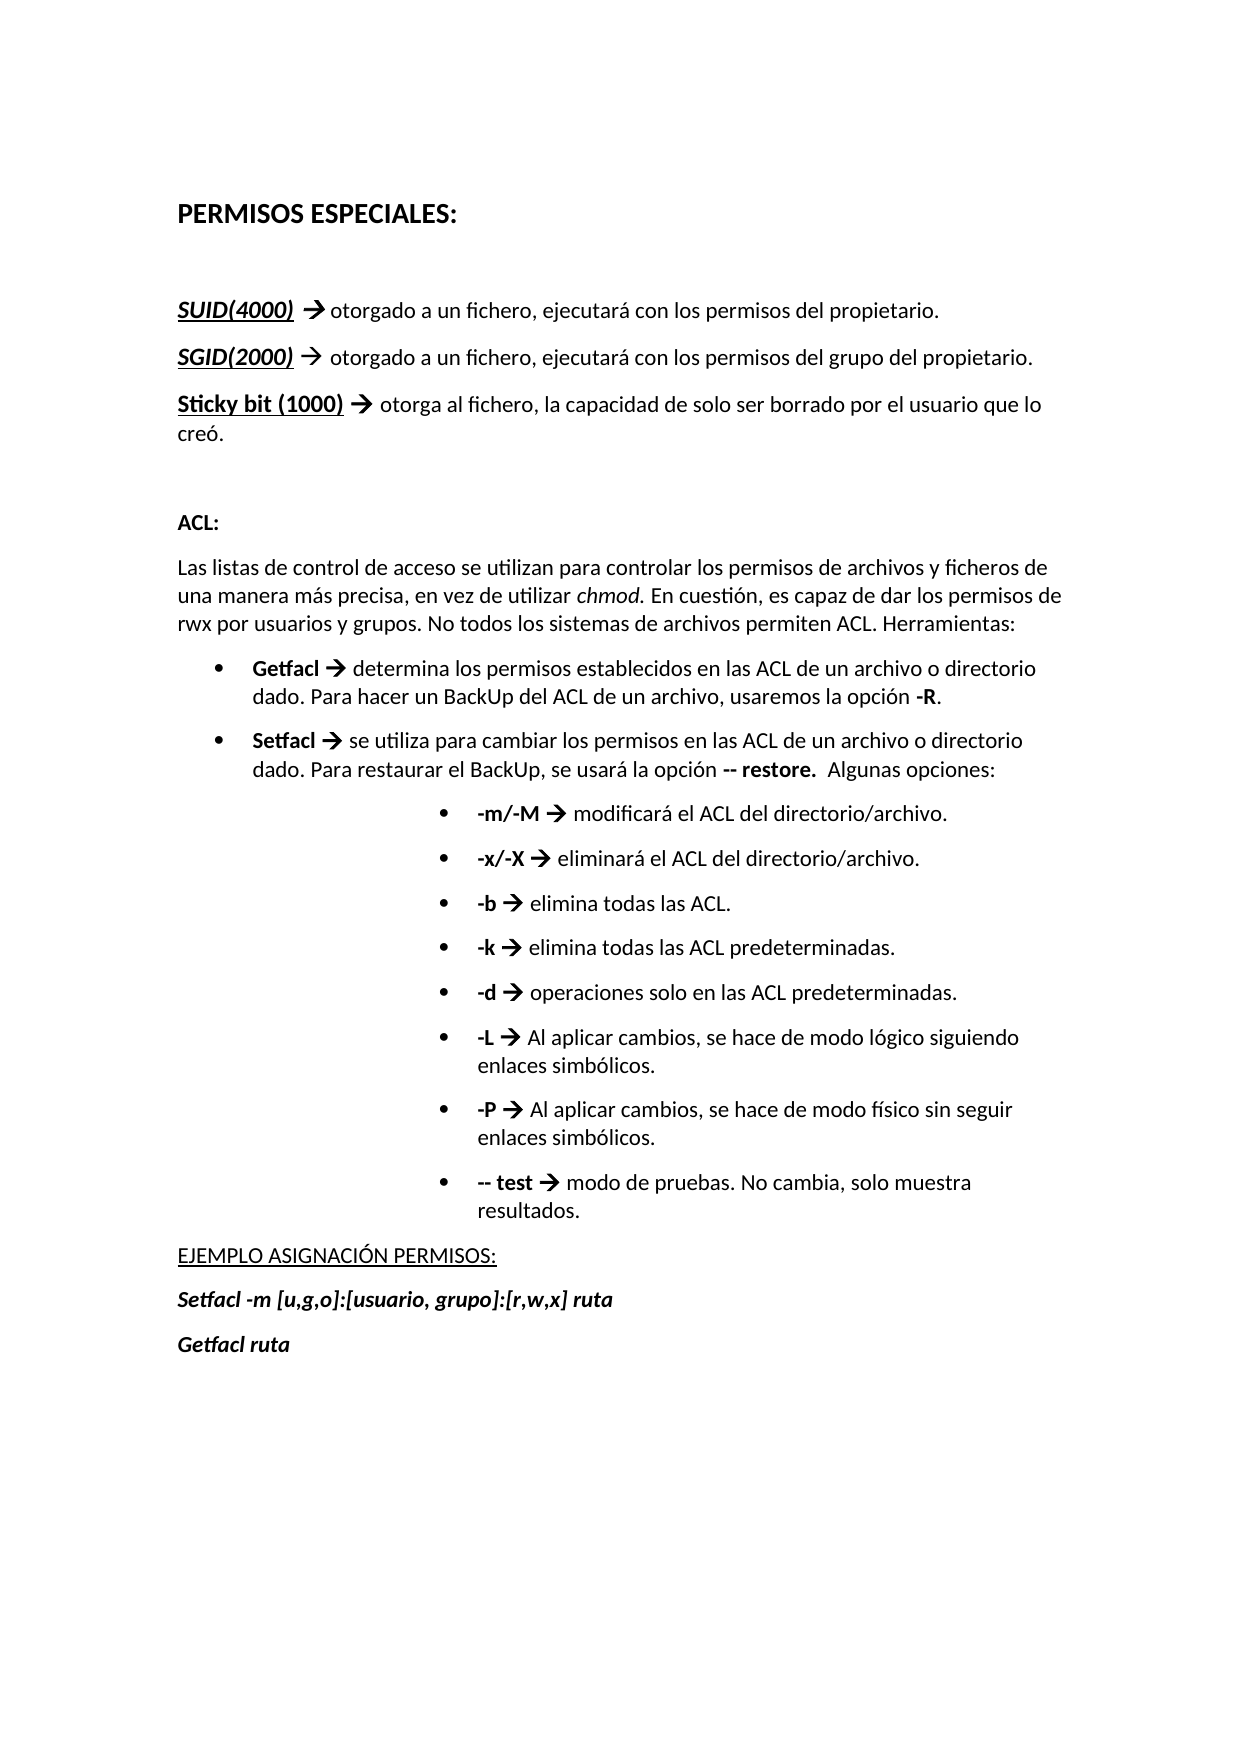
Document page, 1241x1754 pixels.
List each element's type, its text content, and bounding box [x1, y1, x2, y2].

list -k  elimina todas las ACL predeterminadas. [440, 933, 1063, 961]
text SGID(2000)  otorgado a un fichero, ejecutará con los permisos del grupo del propietario. [177, 341, 1063, 372]
list -m/-M  modificará el ACL del directorio/archivo. [440, 799, 1063, 827]
text EJEMPLO ASIGNACIÓN PERMISOS: [177, 1241, 1063, 1269]
text ACL: [177, 508, 1063, 537]
text Getfacl ruta [177, 1330, 1063, 1358]
list -- test  modo de pruebas. No cambia, solo muestra resultados. [440, 1168, 1063, 1224]
list -b  elimina todas las ACL. [440, 889, 1063, 917]
list Getfacl  determina los permisos establecidos en las ACL de un archivo o directorio dado. Para hacer un BackUp del ACL de un archivo, usaremos la opción -R. [215, 654, 1063, 710]
list -P  Al aplicar cambios, se hace de modo físico sin seguir enlaces simbólicos. [440, 1096, 1063, 1152]
list Setfacl  se utiliza para cambiar los permisos en las ACL de un archivo o directorio dado. Para restaurar el BackUp, se usará la opción -- restore. Algunas opciones: [215, 727, 1063, 783]
text Las listas de control de acceso se utilizan para controlar los permisos de archivos y ficheros de una manera más precisa, en vez de utilizar chmod. En cuestión, es capaz de dar los permisos de rwx por usuarios y grupos. No todos los sistemas de archivos permiten ACL. Herramientas: [177, 553, 1063, 637]
list -d  operaciones solo en las ACL predeterminadas. [440, 978, 1063, 1006]
list -x/-X  eliminará el ACL del directorio/archivo. [440, 844, 1063, 872]
list -L  Al aplicar cambios, se hace de modo lógico siguiendo enlaces simbólicos. [440, 1023, 1063, 1079]
text Sticky bit (1000)  otorga al fichero, la capacidad de solo ser borrado por el usuario que lo creó. [177, 389, 1063, 447]
text Setfacl -m [u,g,o]:[usuario, grupo]:[r,w,x] ruta [177, 1286, 1063, 1314]
text SUID(4000)  otorgado a un fichero, ejecutará con los permisos del propietario. [177, 294, 1063, 325]
text PERMISOS ESPECIALES: [177, 195, 1063, 230]
